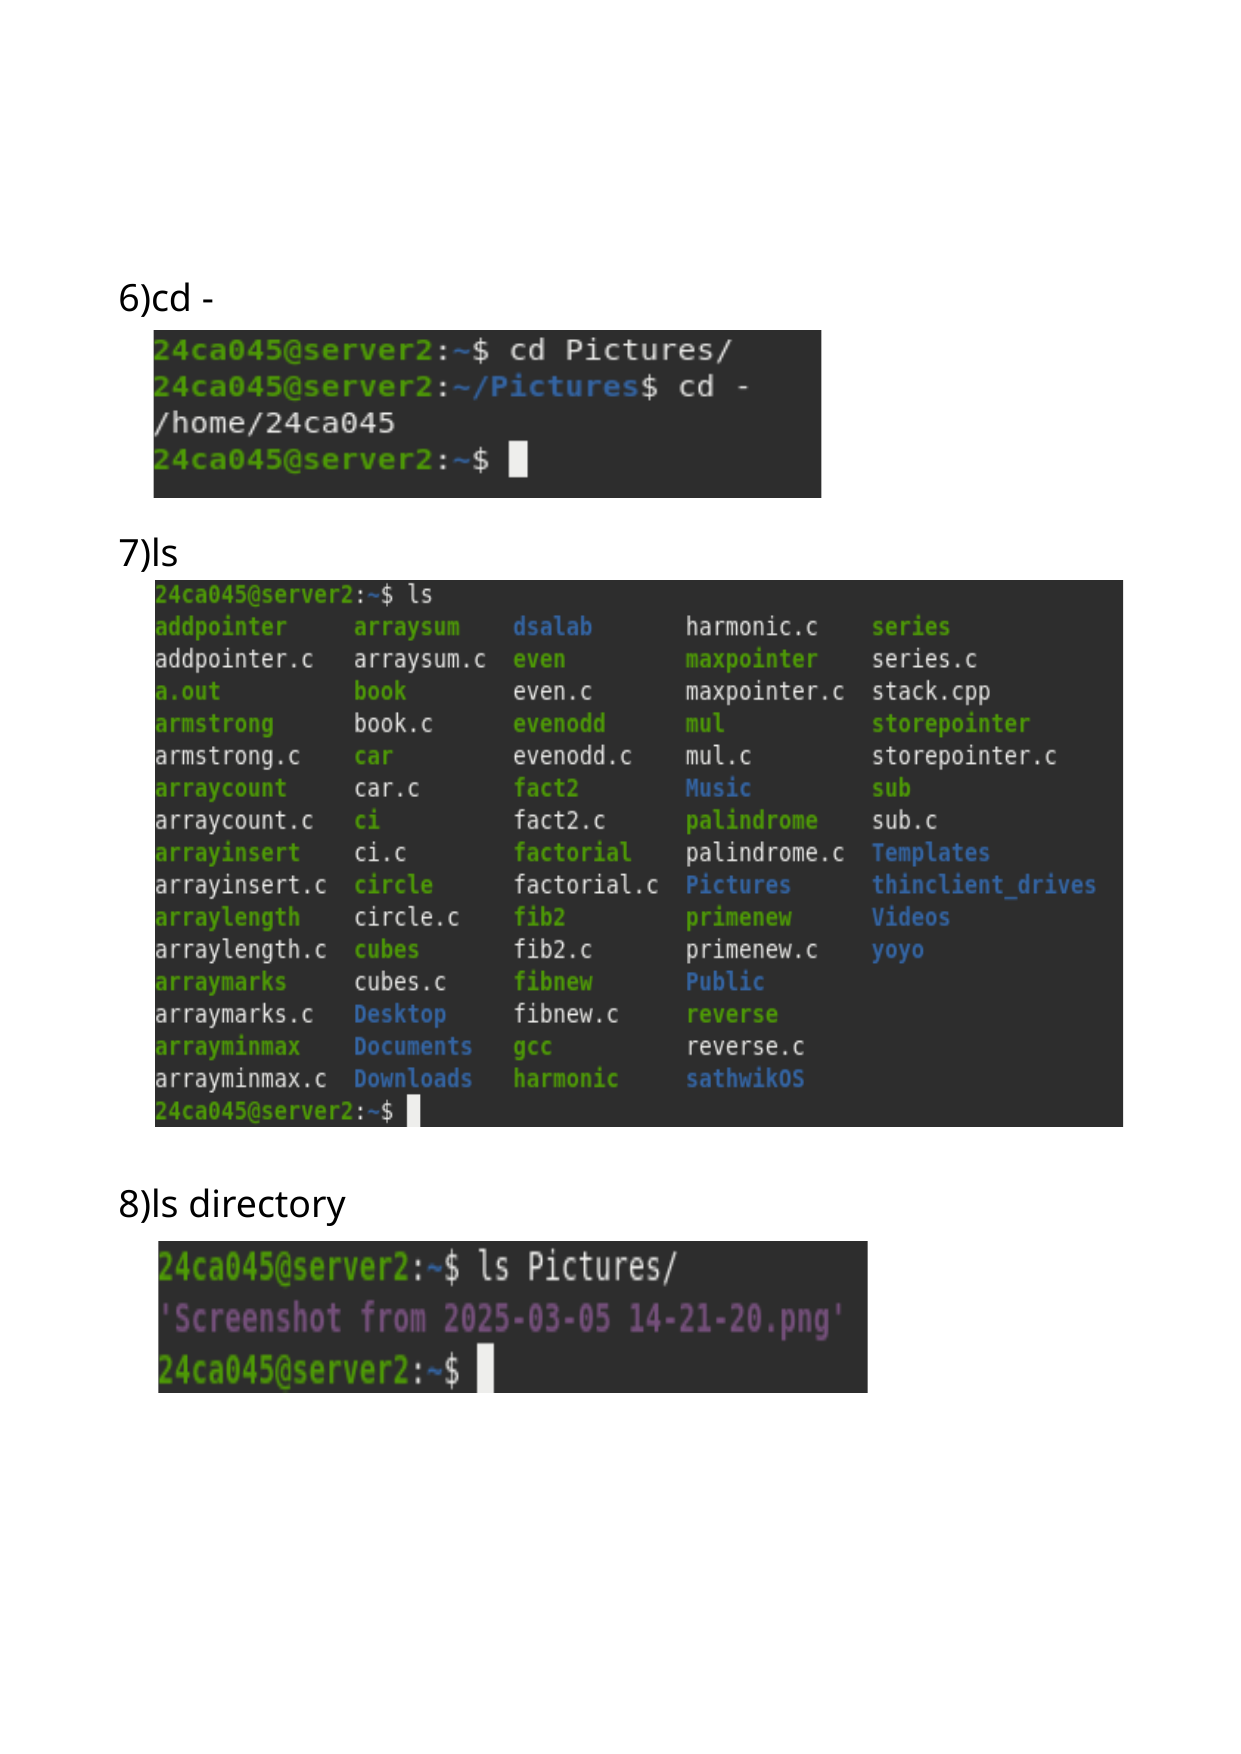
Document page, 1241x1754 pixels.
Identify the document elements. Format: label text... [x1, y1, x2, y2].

text 7)ls [118, 526, 1122, 577]
text 6)cd - [118, 271, 1122, 322]
picture [155, 580, 1124, 1127]
picture [158, 1241, 868, 1393]
text 8)ls directory [118, 1177, 1122, 1228]
picture [153, 330, 822, 498]
